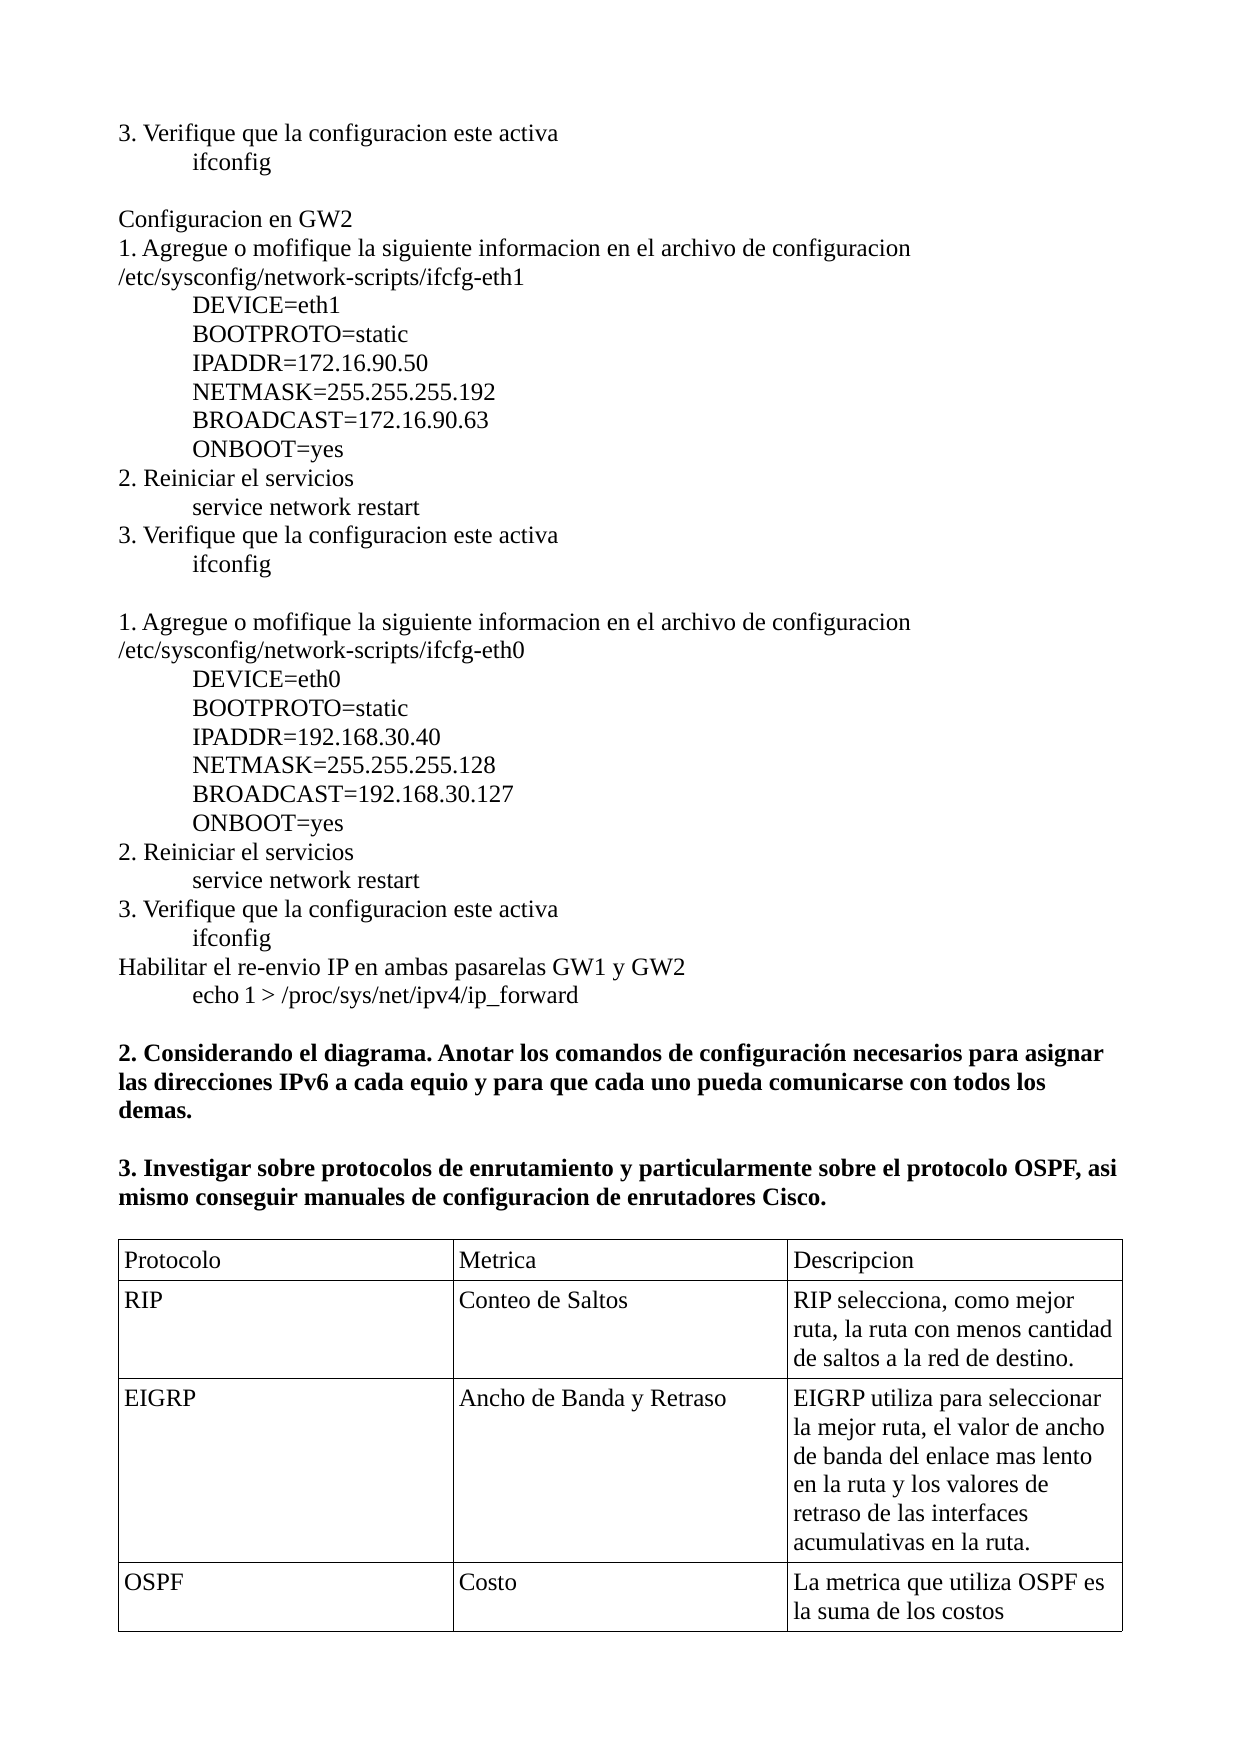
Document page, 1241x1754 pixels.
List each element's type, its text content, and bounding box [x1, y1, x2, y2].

text BROADCAST=172.16.90.63 [118, 406, 1122, 434]
text service network restart [118, 866, 1122, 894]
table_cell EIGRP utiliza para seleccionar la mejor ruta, el valor de ancho de banda del enlace mas lento en la ruta y los valores de retraso de las interfaces acumulativas en la ruta. [788, 1379, 1122, 1562]
text echo 1 > /proc/sys/net/ipv4/ip_forward [118, 981, 1122, 1009]
text 3. Verifique que la configuracion este activa [118, 521, 1122, 549]
text ifconfig [118, 549, 1122, 578]
table_cell EIGRP [119, 1379, 453, 1562]
text ifconfig [118, 147, 1122, 176]
table_cell Costo [454, 1563, 787, 1631]
text ifconfig [118, 923, 1122, 952]
text 2. Reiniciar el servicios [118, 837, 1122, 866]
table_header Metrica [454, 1240, 787, 1280]
text Configuracion en GW2 [118, 204, 1122, 233]
text ONBOOT=yes [118, 434, 1122, 463]
text 3. Verifique que la configuracion este activa [118, 894, 1122, 923]
text DEVICE=eth0 [118, 664, 1122, 693]
text IPADDR=192.168.30.40 [118, 722, 1122, 751]
text NETMASK=255.255.255.192 [118, 377, 1122, 406]
table_header Descripcion [788, 1240, 1122, 1280]
text 2. Considerando el diagrama. Anotar los comandos de configuración necesarios para asignar las direcciones IPv6 a cada equio y para que cada uno pueda comunicarse con todos los demas. [118, 1038, 1122, 1124]
text BROADCAST=192.168.30.127 [118, 779, 1122, 808]
text 1. Agregue o mofifique la siguiente informacion en el archivo de configuracion /etc/sysconfig/network-scripts/ifcfg-eth0 [118, 607, 1122, 664]
text NETMASK=255.255.255.128 [118, 751, 1122, 779]
text Habilitar el re-envio IP en ambas pasarelas GW1 y GW2 [118, 952, 1122, 981]
table_header Protocolo [119, 1240, 453, 1280]
text 1. Agregue o mofifique la siguiente informacion en el archivo de configuracion /etc/sysconfig/network-scripts/ifcfg-eth1 [118, 233, 1122, 291]
text ONBOOT=yes [118, 808, 1122, 837]
table_cell Ancho de Banda y Retraso [454, 1379, 787, 1562]
text 3. Investigar sobre protocolos de enrutamiento y particularmente sobre el protocolo OSPF, asi mismo conseguir manuales de configuracion de enrutadores Cisco. [118, 1153, 1122, 1211]
table_cell La metrica que utiliza OSPF es la suma de los costos [788, 1563, 1122, 1631]
text BOOTPROTO=static [118, 693, 1122, 722]
text DEVICE=eth1 [118, 291, 1122, 319]
text BOOTPROTO=static [118, 319, 1122, 348]
text 3. Verifique que la configuracion este activa [118, 118, 1122, 147]
table_cell RIP [119, 1281, 453, 1377]
table_cell OSPF [119, 1563, 453, 1631]
text 2. Reiniciar el servicios [118, 463, 1122, 492]
table_cell RIP selecciona, como mejor ruta, la ruta con menos cantidad de saltos a la red de destino. [788, 1281, 1122, 1377]
text IPADDR=172.16.90.50 [118, 348, 1122, 377]
table_cell Conteo de Saltos [454, 1281, 787, 1377]
text service network restart [118, 492, 1122, 521]
